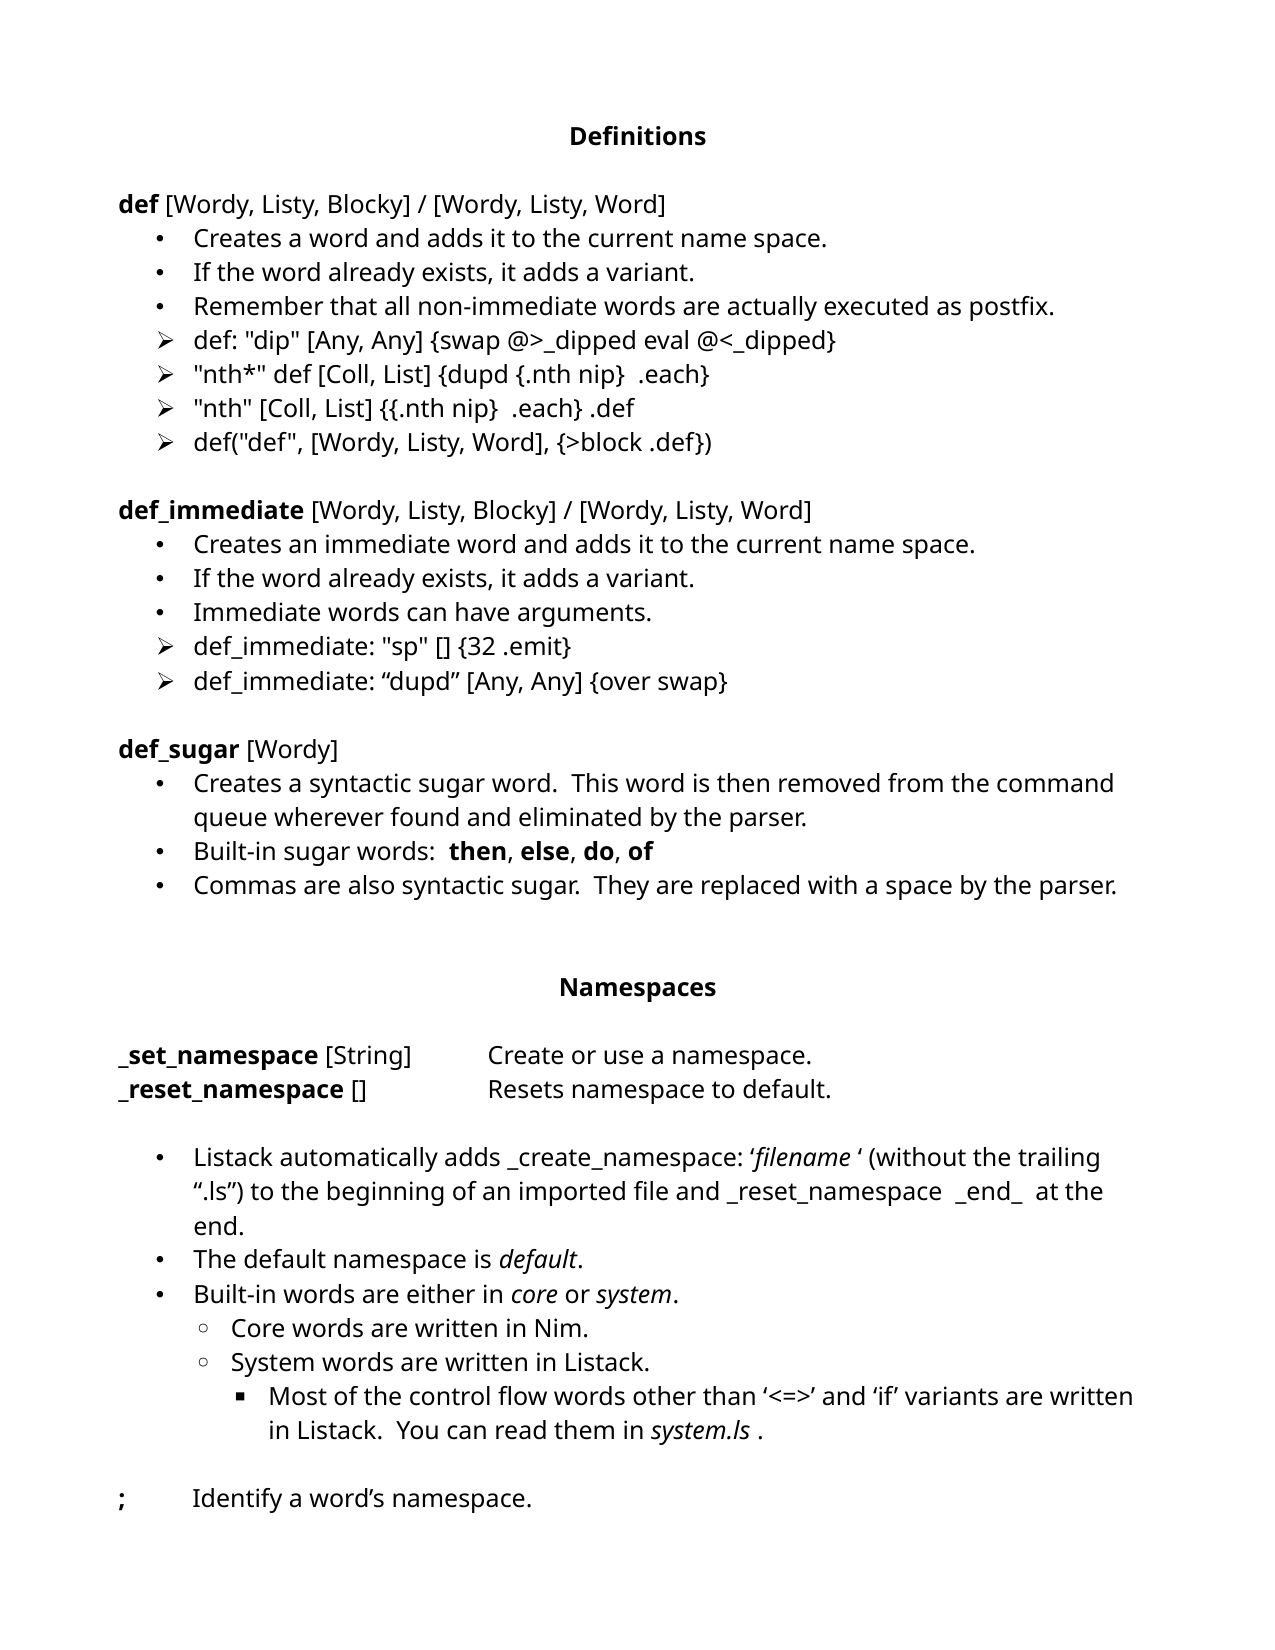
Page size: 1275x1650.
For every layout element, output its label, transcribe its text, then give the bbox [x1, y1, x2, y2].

list Creates a word and adds it to the current name space. [156, 220, 1157, 254]
list Most of the control flow words other than ‘<=>’ and ‘if’ variants are written in Listack. You can read them in system.ls . [231, 1378, 1157, 1447]
text Namespaces [118, 970, 1157, 1004]
text def_sugar [Wordy] [118, 731, 1157, 765]
list Commas are also syntactic sugar. They are replaced with a space by the parser. [156, 867, 1157, 902]
list def("def", [Wordy, Listy, Word], {>block .def}) [156, 425, 1157, 459]
list If the word already exists, it adds a variant. [156, 254, 1157, 288]
text _reset_namespace [] Resets namespace to default. [118, 1072, 1157, 1106]
list def_immediate: "sp" [] {32 .emit} [156, 629, 1157, 663]
list Creates an immediate word and adds it to the current name space. [156, 527, 1157, 561]
text Definitions [118, 118, 1157, 152]
list "nth" [Coll, List] {{.nth nip} .each} .def [156, 391, 1157, 425]
list Creates a syntactic sugar word. This word is then removed from the command queue wherever found and eliminated by the parser. [156, 765, 1157, 833]
list "nth*" def [Coll, List] {dupd {.nth nip} .each} [156, 357, 1157, 391]
list The default namespace is default. [156, 1242, 1157, 1276]
text def [Wordy, Listy, Blocky] / [Wordy, Listy, Word] [118, 186, 1157, 220]
list Built-in sugar words: then, else, do, of [156, 833, 1157, 867]
list def: "dip" [Any, Any] {swap @>_dipped eval @<_dipped} [156, 322, 1157, 357]
list def_immediate: “dupd” [Any, Any] {over swap} [156, 663, 1157, 697]
list Built-in words are either in core or system. [156, 1276, 1157, 1310]
list Remember that all non-immediate words are actually executed as postfix. [156, 288, 1157, 322]
list System words are written in Listack. [193, 1344, 1157, 1378]
list Immediate words can have arguments. [156, 595, 1157, 629]
text def_immediate [Wordy, Listy, Blocky] / [Wordy, Listy, Word] [118, 493, 1157, 527]
text _set_namespace [String] Create or use a namespace. [118, 1038, 1157, 1072]
list Core words are written in Nim. [193, 1310, 1157, 1344]
list If the word already exists, it adds a variant. [156, 561, 1157, 595]
list Listack automatically adds _create_namespace: ‘filename ‘ (without the trailing “.ls”) to the beginning of an imported file and _reset_namespace _end_ at the end. [156, 1140, 1157, 1242]
text ; Identify a word’s namespace. [118, 1481, 1157, 1515]
